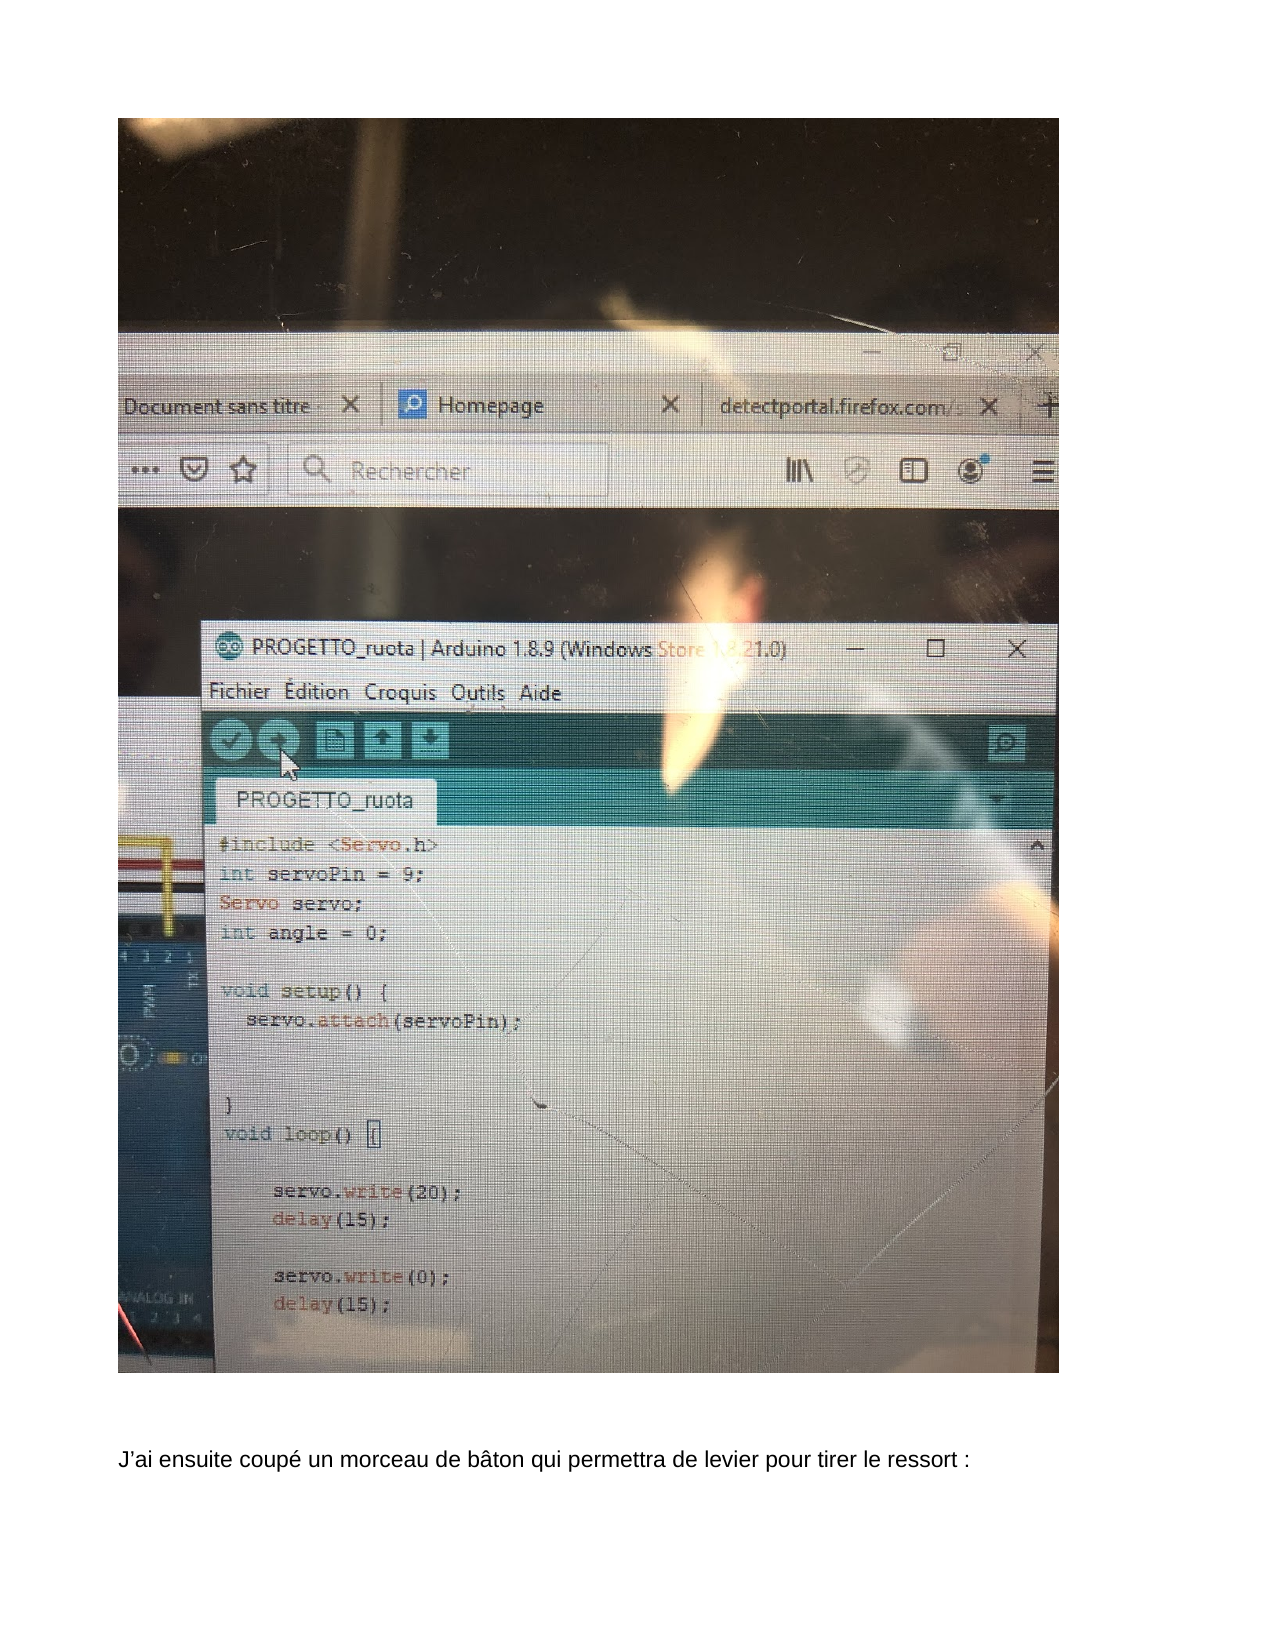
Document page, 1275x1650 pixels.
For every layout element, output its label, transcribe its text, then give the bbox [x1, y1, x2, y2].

picture [118, 118, 1059, 1373]
text J’ai ensuite coupé un morceau de bâton qui permettra de levier pour tirer le ressort : [118, 1446, 1157, 1472]
